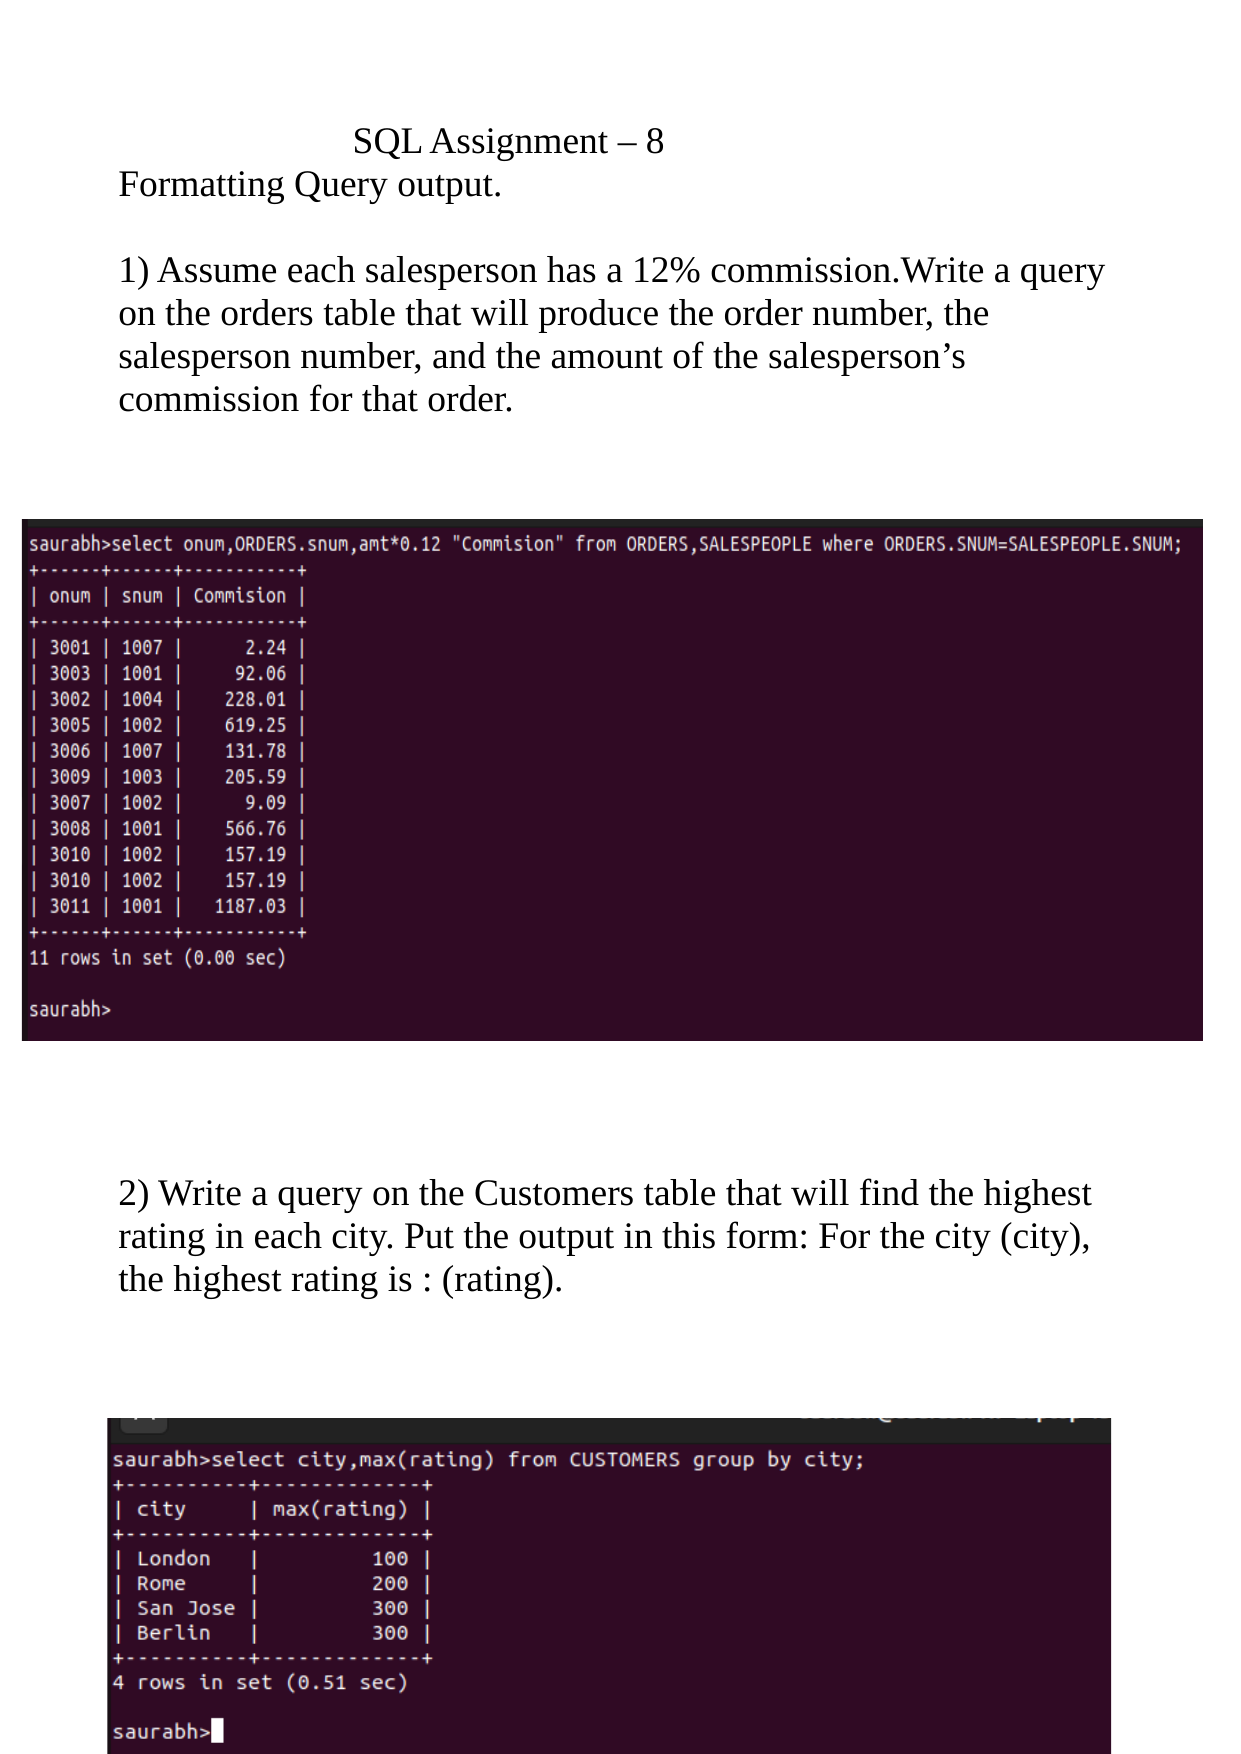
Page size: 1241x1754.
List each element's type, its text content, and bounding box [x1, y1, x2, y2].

picture [21, 519, 1203, 1041]
text 2) Write a query on the Customers table that will find the highest rating in each city. Put the output in this form: For the city (city), the highest rating is : (rating). [118, 1170, 1122, 1299]
text 1) Assume each salesperson has a 12% commission.Write a query on the orders table that will produce the order number, the salesperson number, and the amount of the salesperson’s commission for that order. [118, 247, 1122, 420]
text SQL Assignment – 8 [118, 118, 1122, 161]
text Formatting Query output. [118, 161, 1122, 204]
picture [107, 1418, 1112, 1754]
